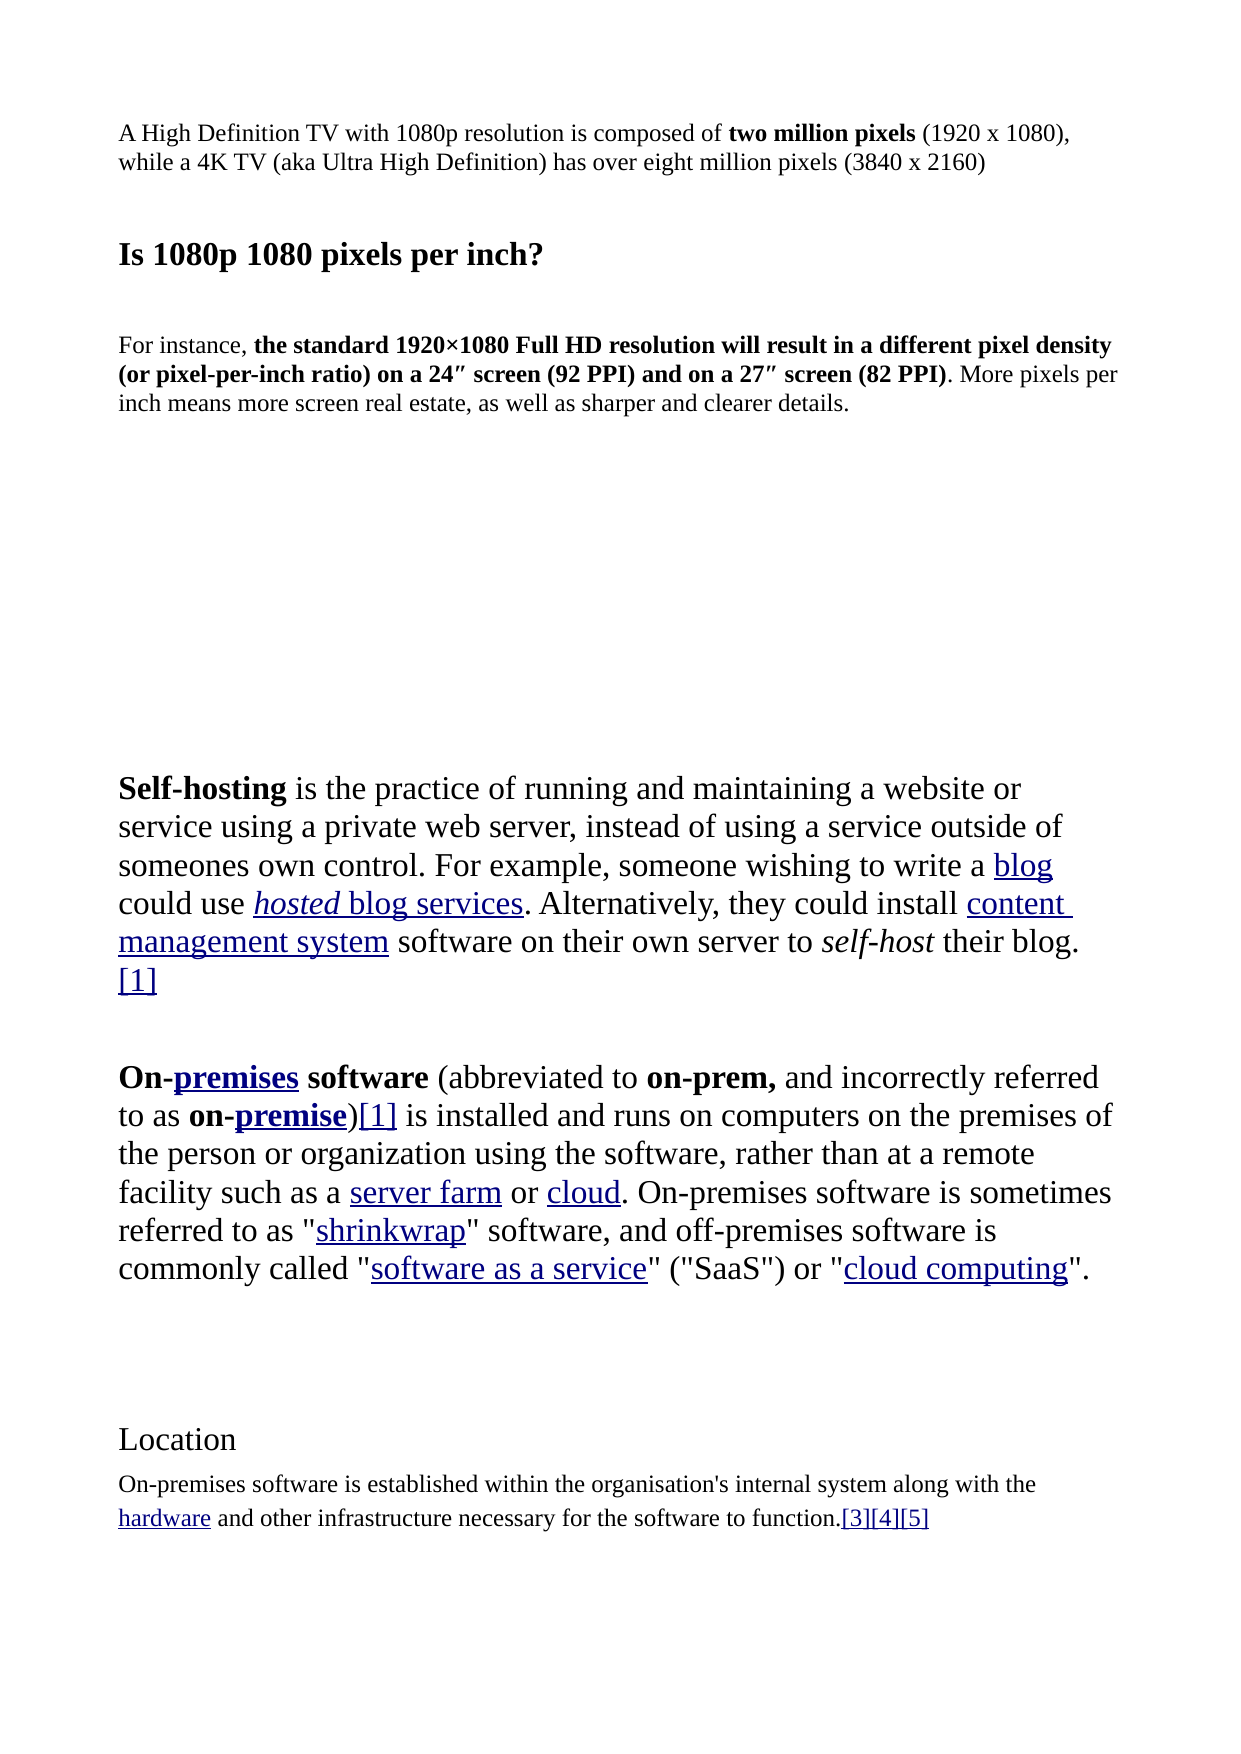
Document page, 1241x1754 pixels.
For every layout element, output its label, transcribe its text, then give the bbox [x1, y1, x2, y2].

text On-premises software is established within the organisation's internal system along with the hardware and other infrastructure necessary for the software to function.[3][4][5] [118, 1469, 1122, 1531]
text On-premises software (abbreviated to on-prem, and incorrectly referred to as on-premise)[1] is installed and runs on computers on the premises of the person or organization using the software, rather than at a remote facility such as a server farm or cloud. On-premises software is sometimes referred to as "shrinkwrap" software, and off-premises software is commonly called "software as a service" ("SaaS") or "cloud computing". [118, 1057, 1122, 1287]
text Self-hosting is the practice of running and maintaining a website or service using a private web server, instead of using a service outside of someones own control. For example, someone wishing to write a blog could use hosted blog services. Alternatively, they could install content management system software on their own server to self-host their blog. [1] [118, 768, 1122, 998]
text A High Definition TV with 1080p resolution is composed of two million pixels (1920 x 1080), while a 4K TV (aka Ultra High Definition) has over eight million pixels (3840 x 2160) [118, 118, 1122, 176]
subtitle Location [118, 1419, 1122, 1457]
text Is 1080p 1080 pixels per inch? [118, 234, 1122, 273]
text For instance, the standard 1920×1080 Full HD resolution will result in a different pixel density (or pixel-per-inch ratio) on a 24″ screen (92 PPI) and on a 27″ screen (82 PPI). More pixels per inch means more screen real estate, as well as sharper and clearer details. [118, 330, 1122, 416]
